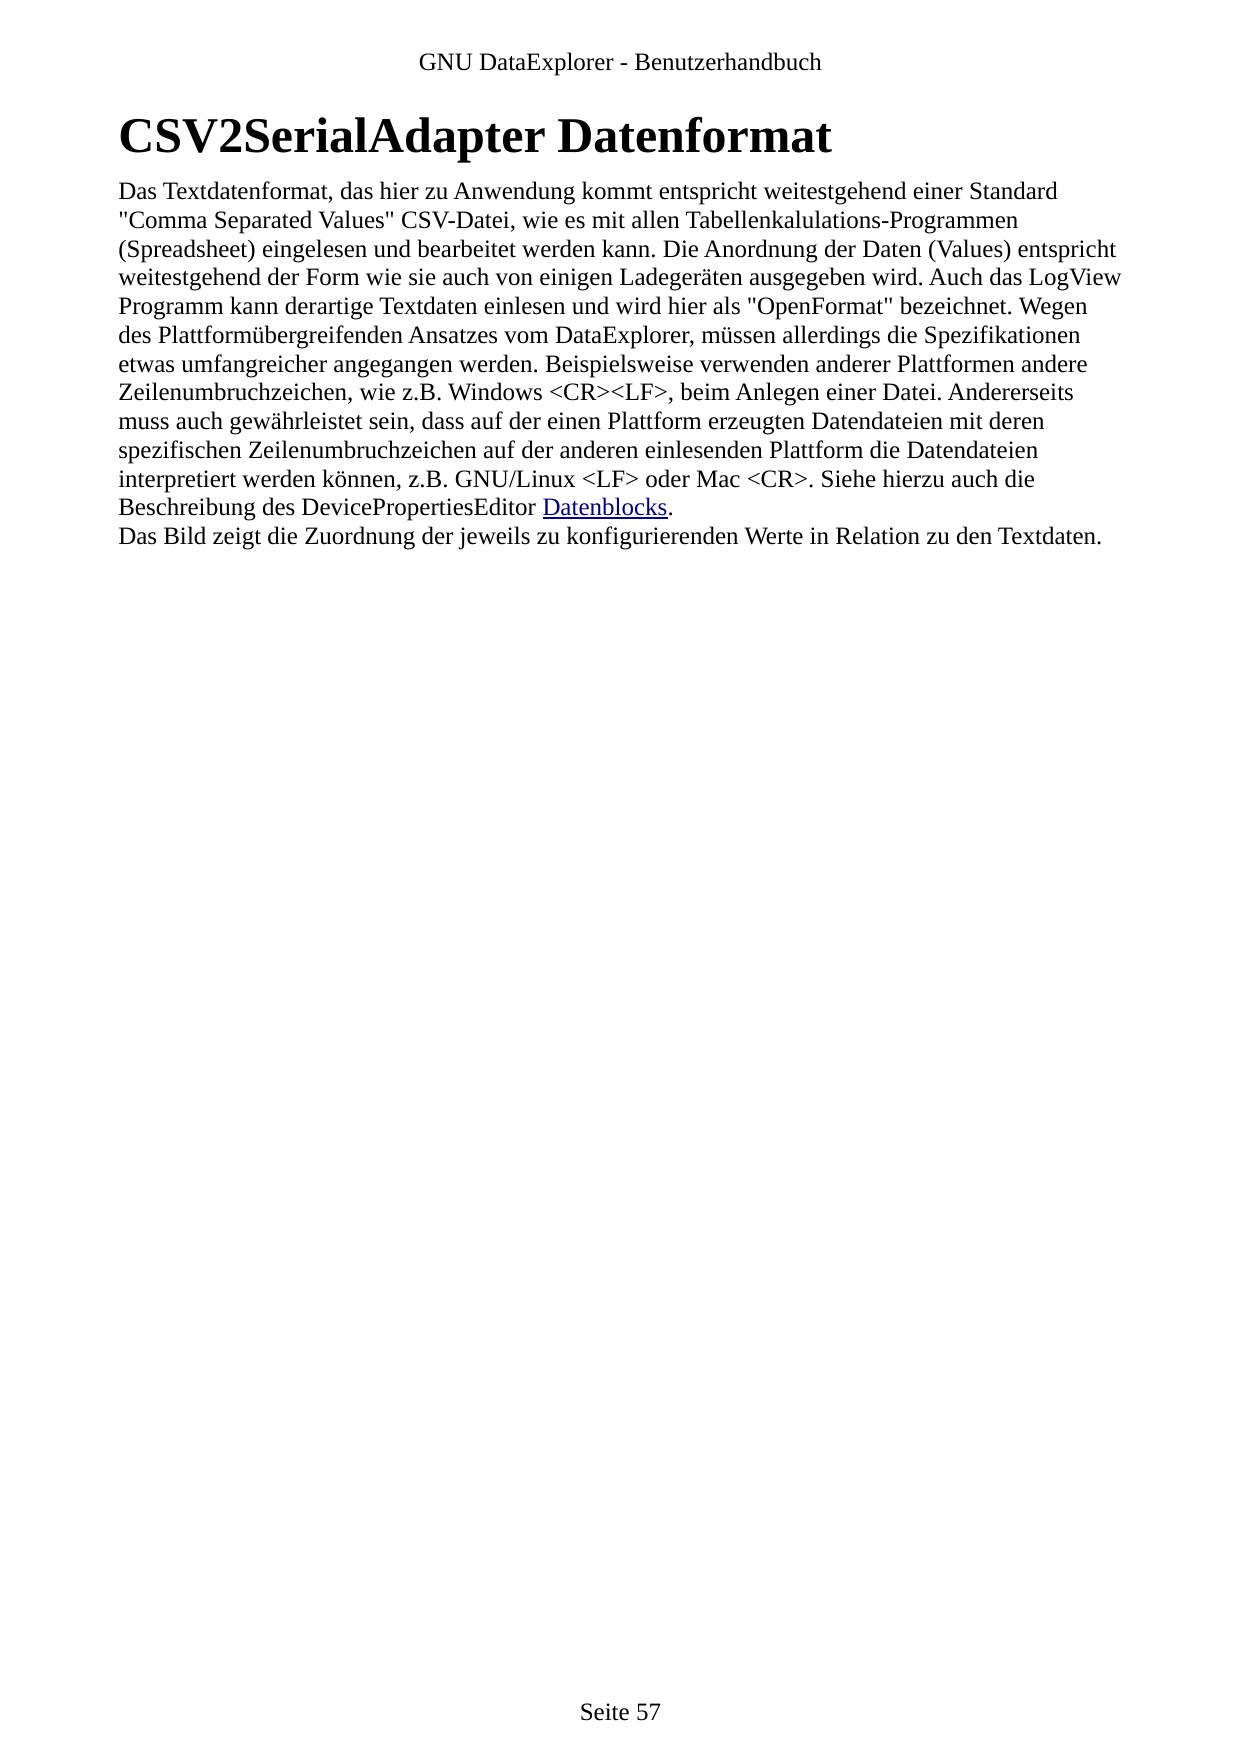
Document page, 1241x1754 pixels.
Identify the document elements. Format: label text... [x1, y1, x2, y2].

subtitle CSV2SerialAdapter Datenformat [118, 106, 1122, 164]
text Das Textdatenformat, das hier zu Anwendung kommt entspricht weitestgehend einer Standard "Comma Separated Values" CSV-Datei, wie es mit allen Tabellenkalulations-Programmen (Spreadsheet) eingelesen und bearbeitet werden kann. Die Anordnung der Daten (Values) entspricht weitestgehend der Form wie sie auch von einigen Ladegeräten ausgegeben wird. Auch das LogView Programm kann derartige Textdaten einlesen und wird hier als "OpenFormat" bezeichnet. Wegen des Plattformübergreifenden Ansatzes vom DataExplorer, müssen allerdings die Spezifikationen etwas umfangreicher angegangen werden. Beispielsweise verwenden anderer Plattformen andere Zeilenumbruchzeichen, wie z.B. Windows <CR><LF>, beim Anlegen einer Datei. Andererseits muss auch gewährleistet sein, dass auf der einen Plattform erzeugten Datendateien mit deren spezifischen Zeilenumbruchzeichen auf der anderen einlesenden Plattform die Datendateien interpretiert werden können, z.B. GNU/Linux <LF> oder Mac <CR>. Siehe hierzu auch die Beschreibung des DevicePropertiesEditor Datenblocks. Das Bild zeigt die Zuordnung der jeweils zu konfigurierenden Werte in Relation zu den Textdaten. [118, 176, 1122, 550]
